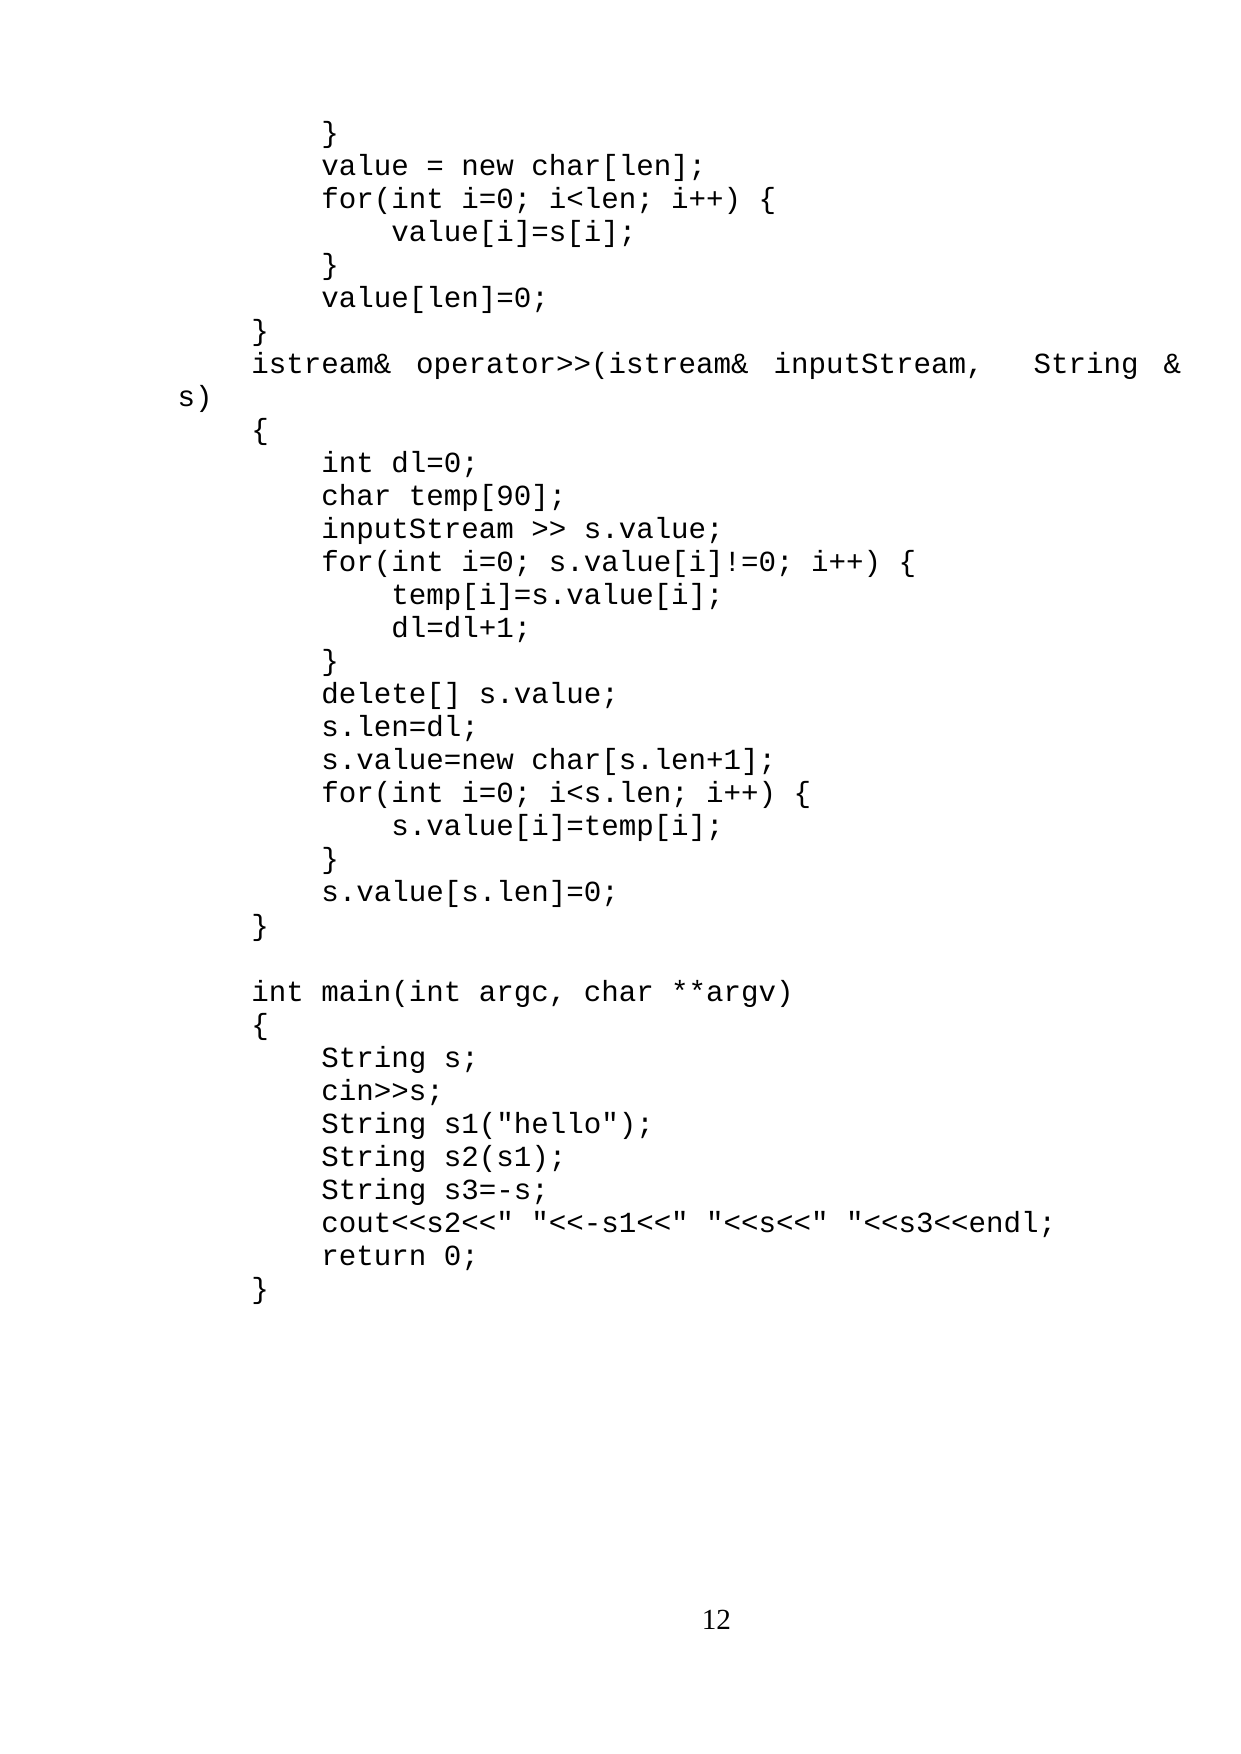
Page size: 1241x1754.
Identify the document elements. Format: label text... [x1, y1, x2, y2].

text } [177, 911, 1181, 944]
text s.value=new char[s.len+1]; [177, 746, 1181, 778]
text } [177, 1274, 1181, 1307]
text dl=dl+1; [177, 613, 1181, 646]
text for(int i=0; s.value[i]!=0; i++) { [177, 547, 1181, 580]
text cin>>s; [177, 1076, 1181, 1109]
text int main(int argc, char **argv) [177, 977, 1181, 1010]
text value[i]=s[i]; [177, 217, 1181, 250]
text value = new char[len]; [177, 151, 1181, 184]
text { [177, 415, 1181, 448]
text for(int i=0; i<len; i++) { [177, 184, 1181, 217]
text } [177, 250, 1181, 283]
text s.value[i]=temp[i]; [177, 812, 1181, 844]
text return 0; [177, 1241, 1181, 1274]
text value[len]=0; [177, 283, 1181, 316]
text for(int i=0; i<s.len; i++) { [177, 778, 1181, 812]
text istream& operator>>(istream& inputStream, String & s) [177, 349, 1181, 415]
text } [177, 316, 1181, 349]
text String s; [177, 1043, 1181, 1076]
text String s2(s1); [177, 1142, 1181, 1175]
text cout<<s2<<" "<<-s1<<" "<<s<<" "<<s3<<endl; [177, 1208, 1181, 1241]
text String s3=-s; [177, 1175, 1181, 1208]
text delete[] s.value; [177, 679, 1181, 712]
text int dl=0; [177, 448, 1181, 481]
text } [177, 844, 1181, 878]
text temp[i]=s.value[i]; [177, 580, 1181, 613]
text } [177, 118, 1181, 151]
text } [177, 646, 1181, 679]
text String s1("hello"); [177, 1109, 1181, 1142]
text inputStream >> s.value; [177, 514, 1181, 547]
text char temp[90]; [177, 481, 1181, 514]
text { [177, 1010, 1181, 1043]
text s.value[s.len]=0; [177, 878, 1181, 911]
text s.len=dl; [177, 712, 1181, 746]
